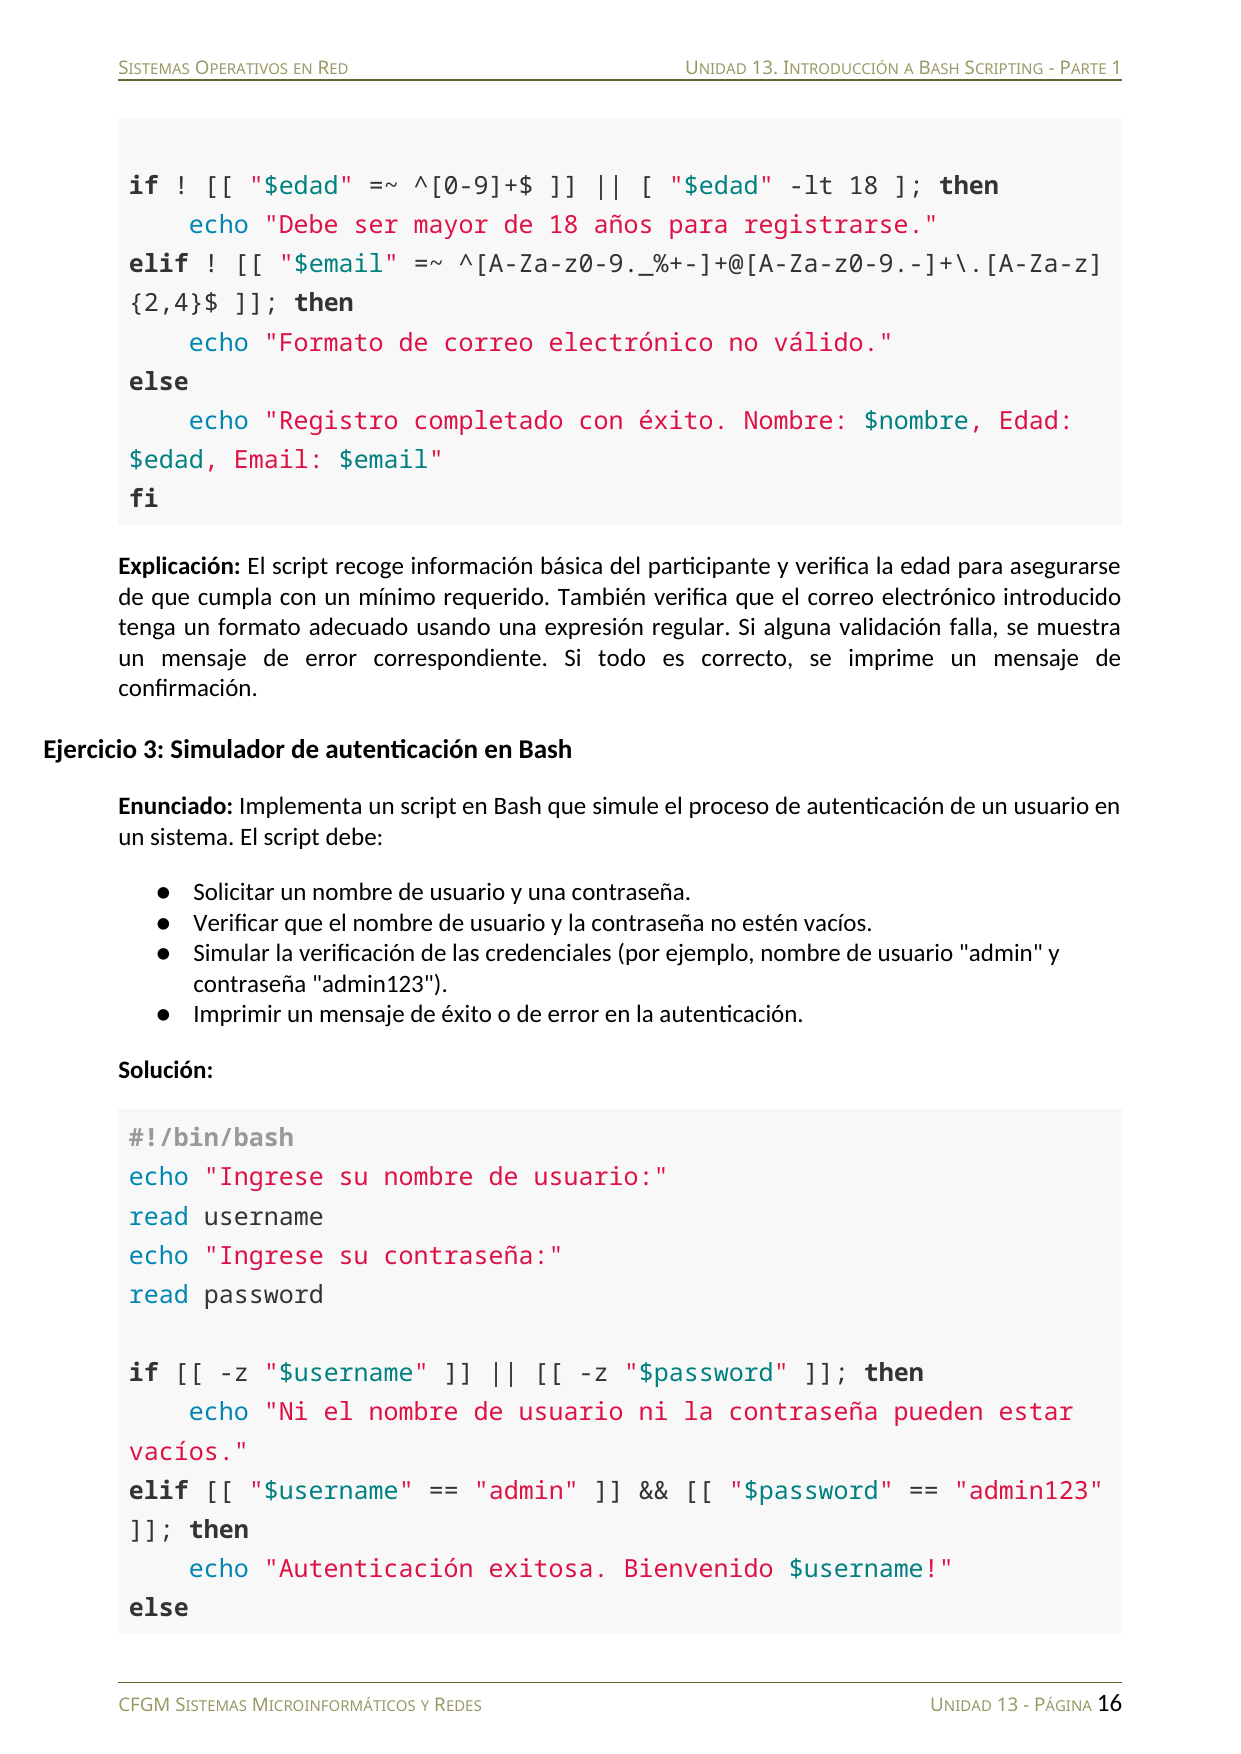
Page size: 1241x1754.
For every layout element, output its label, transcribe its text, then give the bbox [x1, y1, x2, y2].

table_header if ! [[ "$edad" =~ ^[0-9]+$ ]] || [ "$edad" -lt 18 ]; then echo "Debe ser mayor de 18 años para registrarse." elif ! [[ "$email" =~ ^[A-Za-z0-9._%+-]+@[A-Za-z0-9.-]+\.[A-Za-z]{2,4}$ ]]; then echo "Formato de correo electrónico no válido." else echo "Registro completado con éxito. Nombre: $nombre, Edad: $edad, Email: $email" fi [118, 118, 1122, 525]
text Explicación: El script recoge información básica del participante y verifica la edad para asegurarse de que cumpla con un mínimo requerido. También verifica que el correo electrónico introducido tenga un formato adecuado usando una expresión regular. Si alguna validación falla, se muestra un mensaje de error correspondiente. Si todo es correcto, se imprime un mensaje de confirmación. [118, 550, 1122, 703]
list Simular la verificación de las credenciales (por ejemplo, nombre de usuario "admin" y contraseña "admin123"). [156, 937, 1122, 998]
list Verificar que el nombre de usuario y la contraseña no estén vacíos. [156, 907, 1122, 937]
table_header #!/bin/bash echo "Ingrese su nombre de usuario:" read username echo "Ingrese su contraseña:" read password if [[ -z "$username" ]] || [[ -z "$password" ]]; then echo "Ni el nombre de usuario ni la contraseña pueden estar vacíos." elif [[ "$username" == "admin" ]] && [[ "$password" == "admin123" ]]; then echo "Autenticación exitosa. Bienvenido $username!" else [118, 1109, 1122, 1634]
text Enunciado: Implementa un script en Bash que simule el proceso de autenticación de un usuario en un sistema. El script debe: [118, 790, 1122, 851]
subtitle Ejercicio 3: Simulador de autenticación en Bash [43, 732, 1122, 765]
list Solicitar un nombre de usuario y una contraseña. [156, 876, 1122, 907]
text Solución: [118, 1054, 1122, 1084]
list Imprimir un mensaje de éxito o de error en la autenticación. [156, 998, 1122, 1029]
